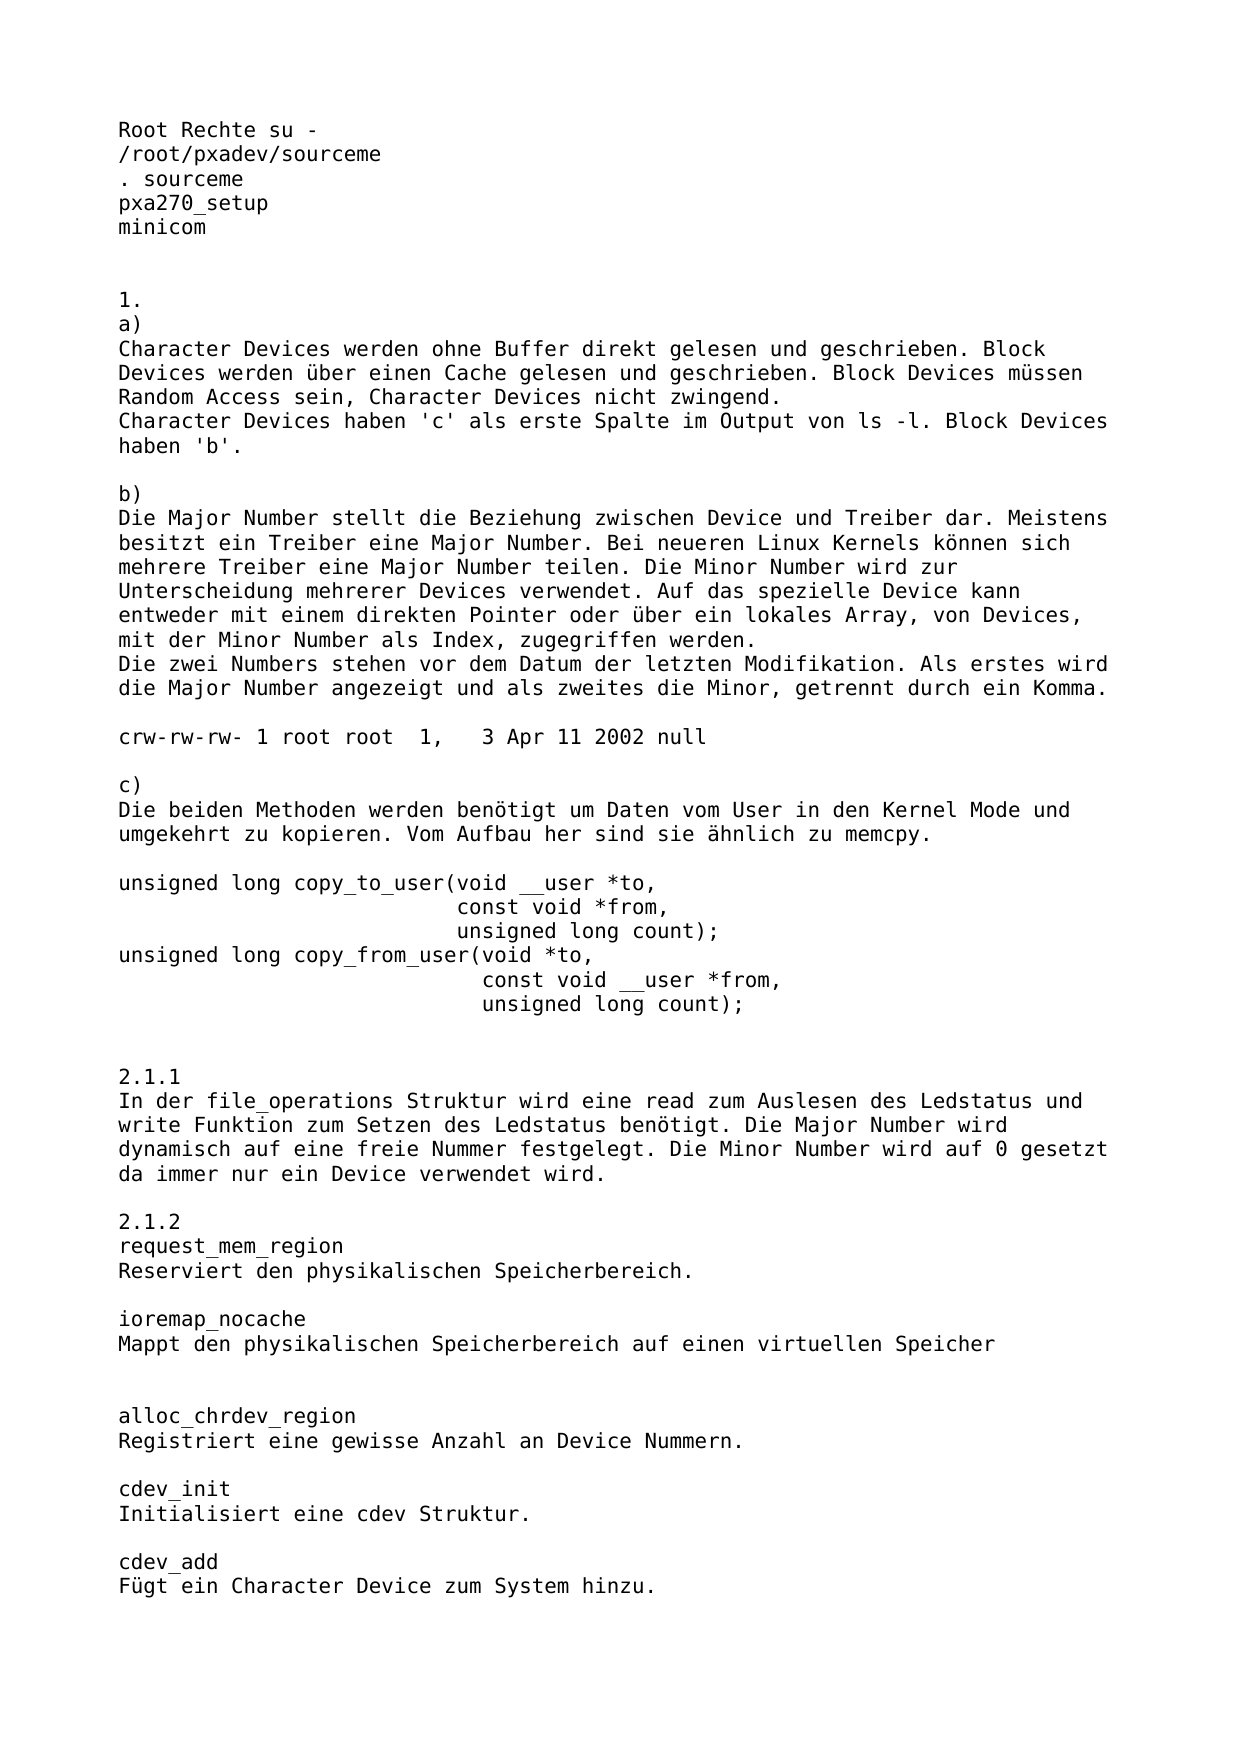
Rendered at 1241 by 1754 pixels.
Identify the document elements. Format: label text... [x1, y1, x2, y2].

text a) [118, 312, 1122, 337]
text unsigned long copy_to_user(void __user *to, [118, 871, 1122, 895]
text pxa270_setup [118, 191, 1122, 215]
text Fügt ein Character Device zum System hinzu. [118, 1574, 1122, 1599]
text Die Major Number stellt die Beziehung zwischen Device und Treiber dar. Meistens besitzt ein Treiber eine Major Number. Bei neueren Linux Kernels können sich mehrere Treiber eine Major Number teilen. Die Minor Number wird zur Unterscheidung mehrerer Devices verwendet. Auf das spezielle Device kann entweder mit einem direkten Pointer oder über ein lokales Array, von Devices, mit der Minor Number als Index, zugegriffen werden. [118, 506, 1122, 652]
text const void *from, [118, 895, 1122, 919]
text Die zwei Numbers stehen vor dem Datum der letzten Modifikation. Als erstes wird die Major Number angezeigt und als zweites die Minor, getrennt durch ein Komma. [118, 652, 1122, 701]
text Root Rechte su - [118, 118, 1122, 142]
text Registriert eine gewisse Anzahl an Device Nummern. [118, 1429, 1122, 1453]
text minicom [118, 215, 1122, 239]
text Die beiden Methoden werden benötigt um Daten vom User in den Kernel Mode und umgekehrt zu kopieren. Vom Aufbau her sind sie ähnlich zu memcpy. [118, 798, 1122, 846]
text Reserviert den physikalischen Speicherbereich. [118, 1259, 1122, 1283]
text 1. [118, 288, 1122, 312]
text Character Devices werden ohne Buffer direkt gelesen und geschrieben. Block Devices werden über einen Cache gelesen und geschrieben. Block Devices müssen Random Access sein, Character Devices nicht zwingend. [118, 337, 1122, 409]
text Mappt den physikalischen Speicherbereich auf einen virtuellen Speicher [118, 1332, 1122, 1356]
text cdev_init [118, 1477, 1122, 1502]
text request_mem_region [118, 1234, 1122, 1259]
text cdev_add [118, 1550, 1122, 1574]
text . sourceme [118, 167, 1122, 191]
text const void __user *from, [118, 968, 1122, 992]
text ioremap_nocache [118, 1307, 1122, 1332]
text Initialisiert eine cdev Struktur. [118, 1502, 1122, 1526]
text unsigned long count); [118, 992, 1122, 1016]
text 2.1.2 [118, 1210, 1122, 1234]
text unsigned long copy_from_user(void *to, [118, 943, 1122, 968]
text Character Devices haben 'c' als erste Spalte im Output von ls -l. Block Devices haben 'b'. [118, 409, 1122, 458]
text c) [118, 773, 1122, 798]
text 2.1.1 [118, 1065, 1122, 1089]
text unsigned long count); [118, 919, 1122, 943]
text alloc_chrdev_region [118, 1404, 1122, 1429]
text b) [118, 482, 1122, 506]
text /root/pxadev/sourceme [118, 142, 1122, 167]
text In der file_operations Struktur wird eine read zum Auslesen des Ledstatus und write Funktion zum Setzen des Ledstatus benötigt. Die Major Number wird dynamisch auf eine freie Nummer festgelegt. Die Minor Number wird auf 0 gesetzt da immer nur ein Device verwendet wird. [118, 1089, 1122, 1186]
text crw-rw-rw- 1 root root 1, 3 Apr 11 2002 null [118, 725, 1122, 749]
